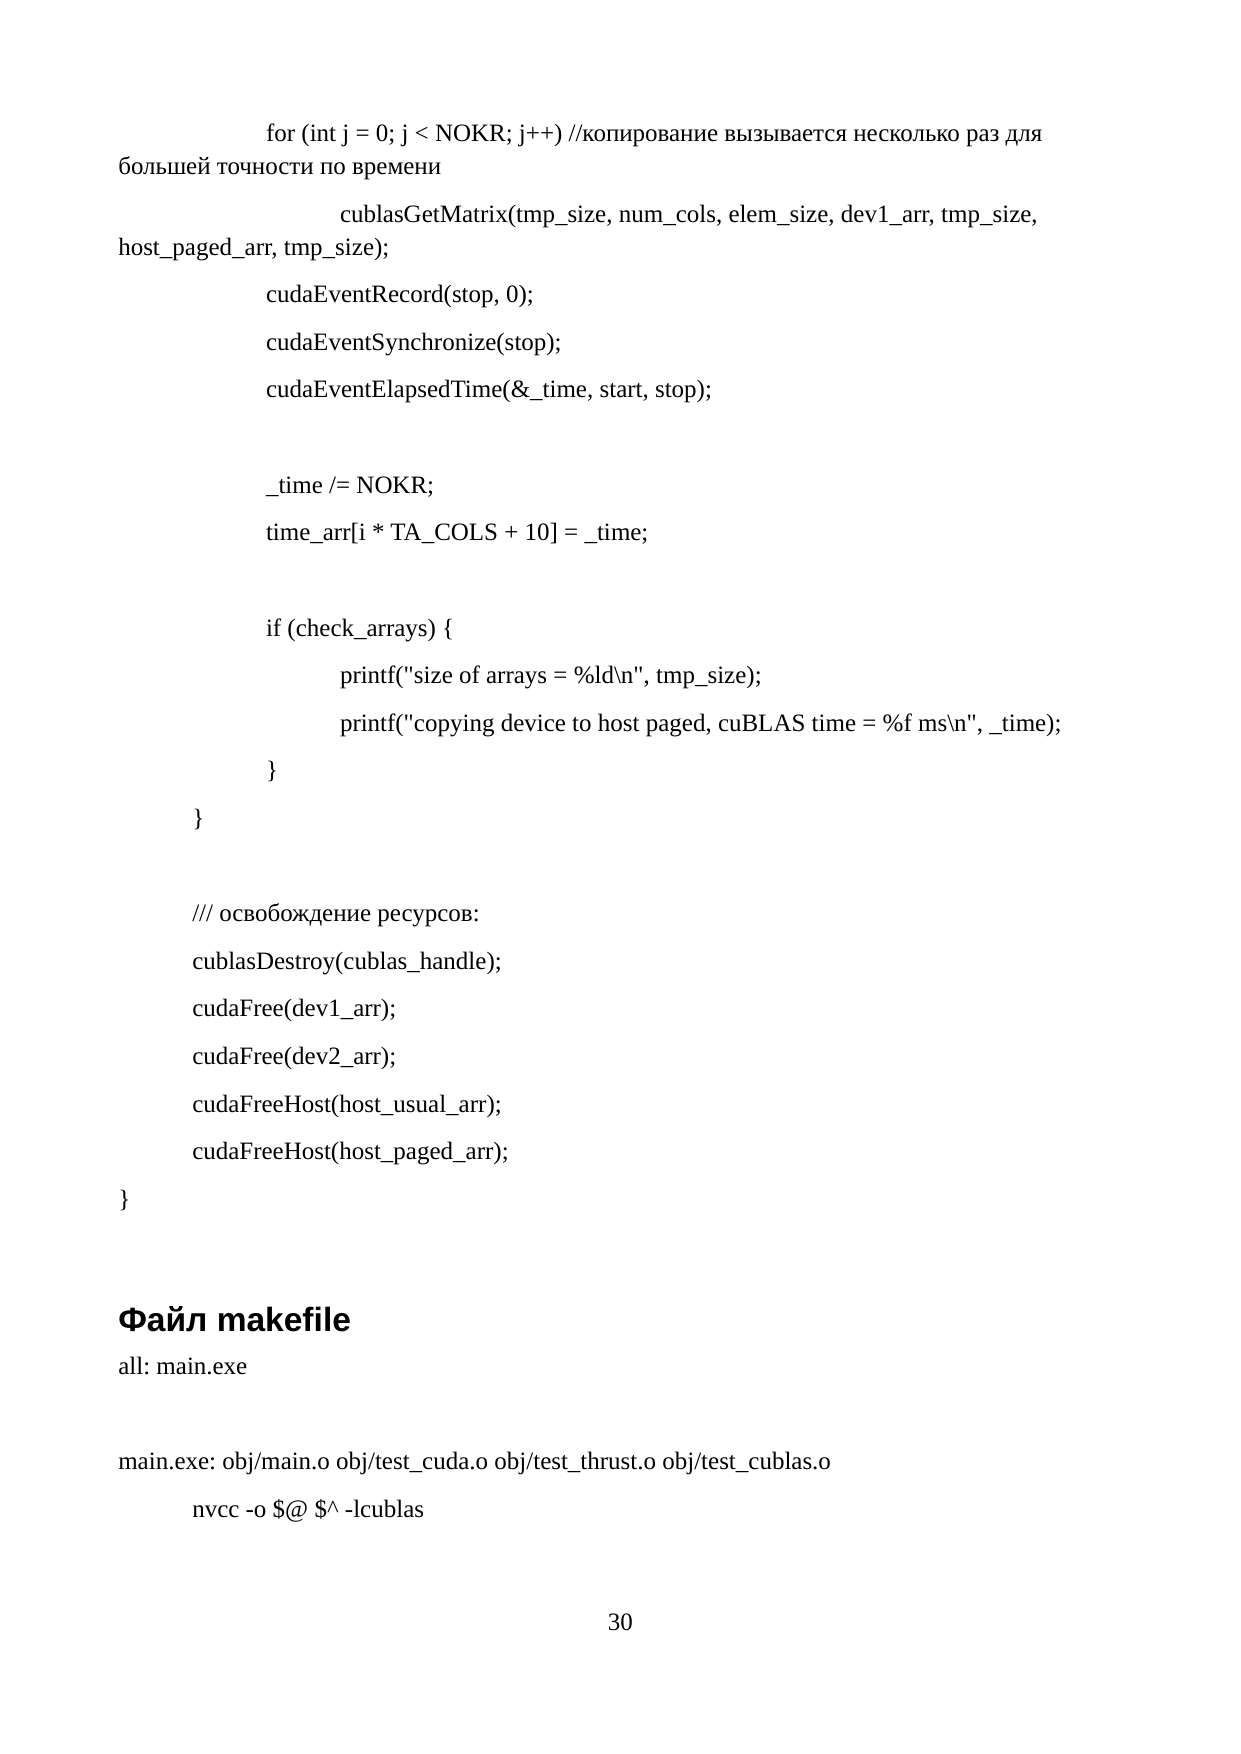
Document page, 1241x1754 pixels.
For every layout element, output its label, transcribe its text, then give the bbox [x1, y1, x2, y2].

text cudaFreeHost(host_paged_arr); [118, 1136, 1122, 1165]
text cudaEventSynchronize(stop); [118, 327, 1122, 356]
text _time /= NOKR; [118, 470, 1122, 498]
text } [118, 1184, 1122, 1213]
text if (check_arrays) { [118, 613, 1122, 641]
text cudaFree(dev1_arr); [118, 993, 1122, 1022]
text cublasDestroy(cublas_handle); [118, 946, 1122, 974]
text cudaEventElapsedTime(&_time, start, stop); [118, 374, 1122, 403]
text printf("size of arrays = %ld\n", tmp_size); [118, 660, 1122, 689]
text all: main.exe [118, 1351, 1122, 1380]
text for (int j = 0; j < NOKR; j++) //копирование вызывается несколько раз для большей точности по времени [118, 118, 1122, 180]
text } [118, 803, 1122, 832]
text cudaFree(dev2_arr); [118, 1041, 1122, 1070]
text main.exe: obj/main.o obj/test_cuda.o obj/test_thrust.o obj/test_cublas.o [118, 1446, 1122, 1475]
text cudaFreeHost(host_usual_arr); [118, 1089, 1122, 1117]
text cublasGetMatrix(tmp_size, num_cols, elem_size, dev1_arr, tmp_size, host_paged_arr, tmp_size); [118, 199, 1122, 261]
text nvcc -o $@ $^ -lcublas [118, 1494, 1122, 1523]
text cudaEventRecord(stop, 0); [118, 279, 1122, 308]
subtitle Файл makefile [118, 1300, 1122, 1338]
text } [118, 755, 1122, 784]
text /// освобождение ресурсов: [118, 898, 1122, 927]
text printf("copying device to host paged, cuBLAS time = %f ms\n", _time); [118, 708, 1122, 737]
text time_arr[i * TA_COLS + 10] = _time; [118, 517, 1122, 546]
